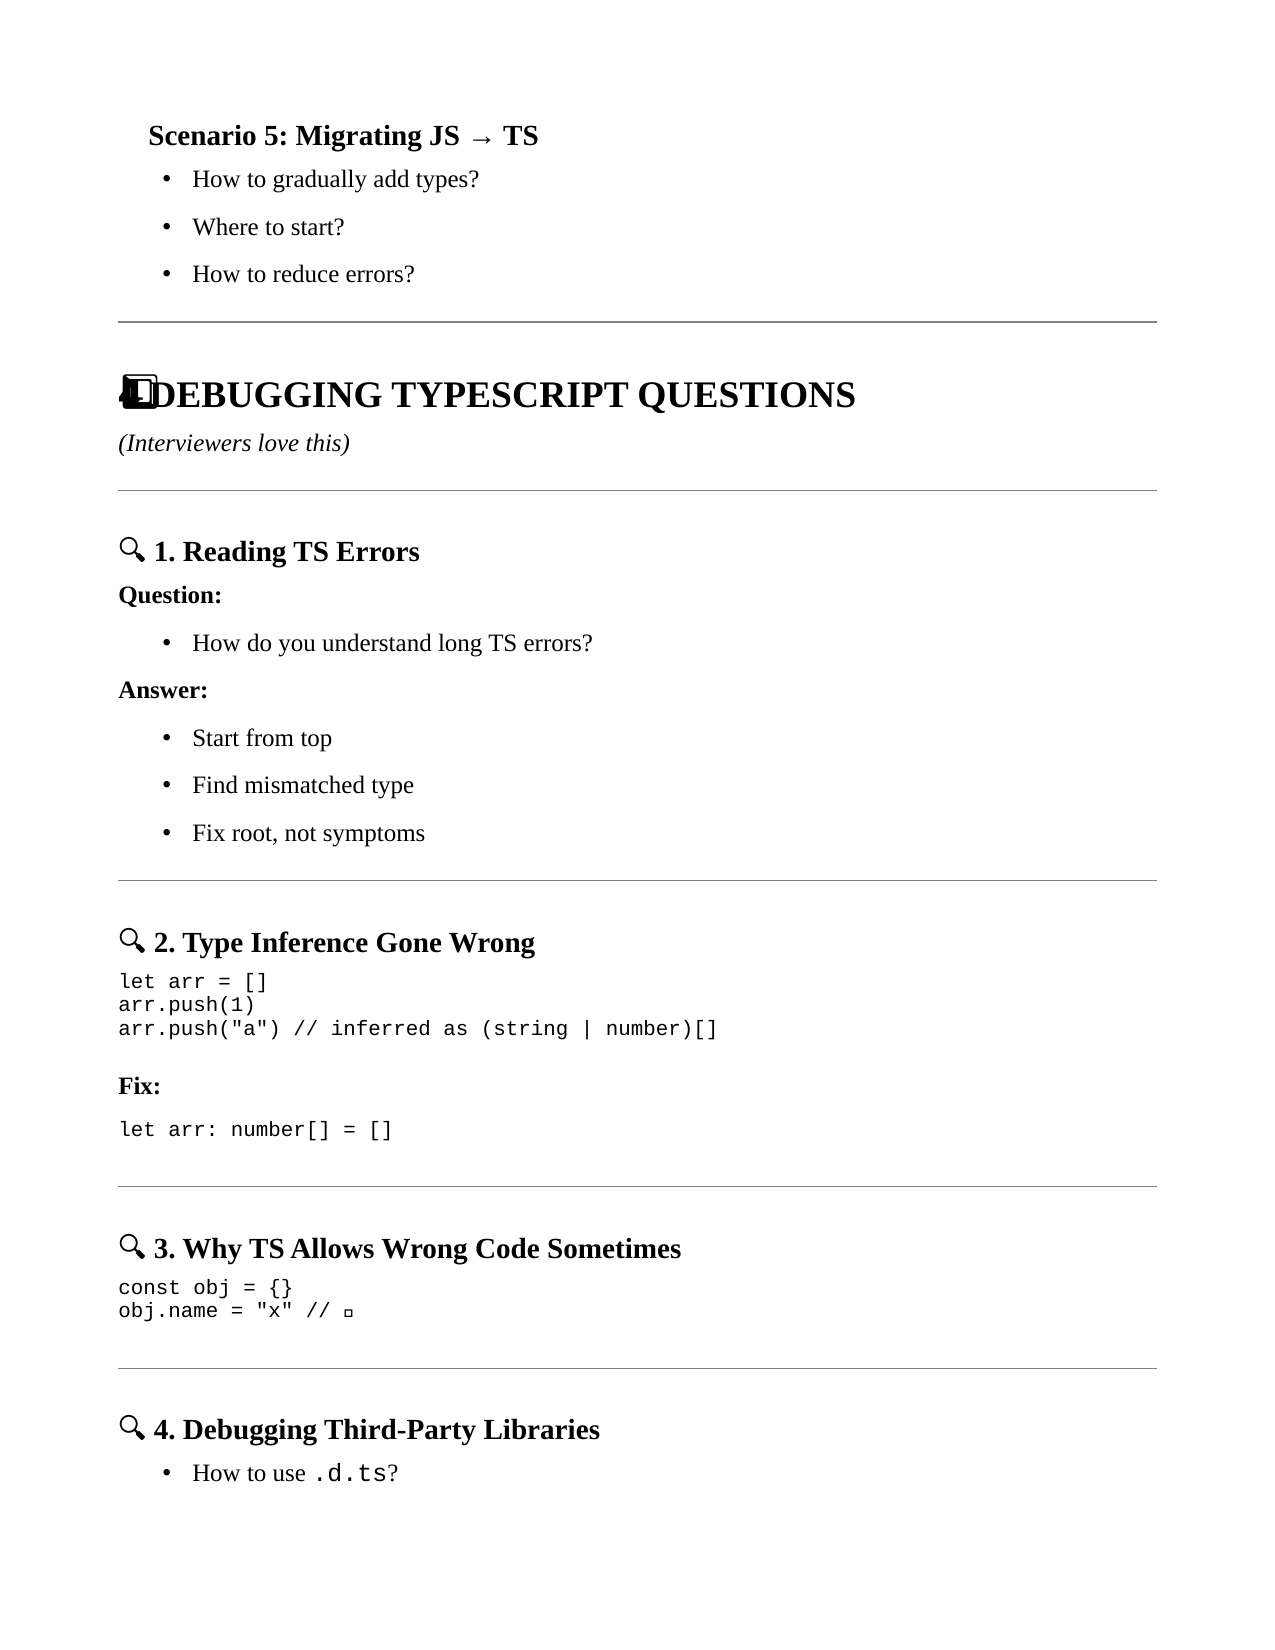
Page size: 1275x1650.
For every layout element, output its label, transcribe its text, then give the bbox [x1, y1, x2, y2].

subtitle 🧠 Scenario 5: Migrating JS → TS [118, 118, 1157, 152]
text const obj = {} [118, 1277, 1157, 1300]
text let arr: number[] = [] [118, 1119, 1157, 1142]
list How do you understand long TS errors? [162, 628, 1157, 657]
list How to use .d.ts? [162, 1458, 1157, 1489]
list How to reduce errors? [162, 259, 1157, 288]
list Find mismatched type [162, 771, 1157, 799]
text obj.name = "x" // ❌ [118, 1300, 1157, 1324]
text Question: [118, 580, 1157, 609]
text Answer: [118, 675, 1157, 704]
text (Interviewers love this) [118, 428, 1157, 456]
text arr.push(1) [118, 994, 1157, 1018]
subtitle 🔍 4. Debugging Third-Party Libraries [118, 1412, 1157, 1446]
list Where to start? [162, 212, 1157, 241]
text let arr = [] [118, 971, 1157, 994]
text arr.push("a") // inferred as (string | number)[] [118, 1018, 1157, 1042]
list Fix root, not symptoms [162, 818, 1157, 847]
list How to gradually add types? [162, 164, 1157, 193]
subtitle 4️⃣ DEBUGGING TYPESCRIPT QUESTIONS [118, 372, 1157, 415]
text Fix: [118, 1071, 1157, 1100]
subtitle 🔍 1. Reading TS Errors [118, 534, 1157, 568]
list Start from top [162, 723, 1157, 752]
subtitle 🔍 3. Why TS Allows Wrong Code Sometimes [118, 1231, 1157, 1264]
subtitle 🔍 2. Type Inference Gone Wrong [118, 925, 1157, 958]
